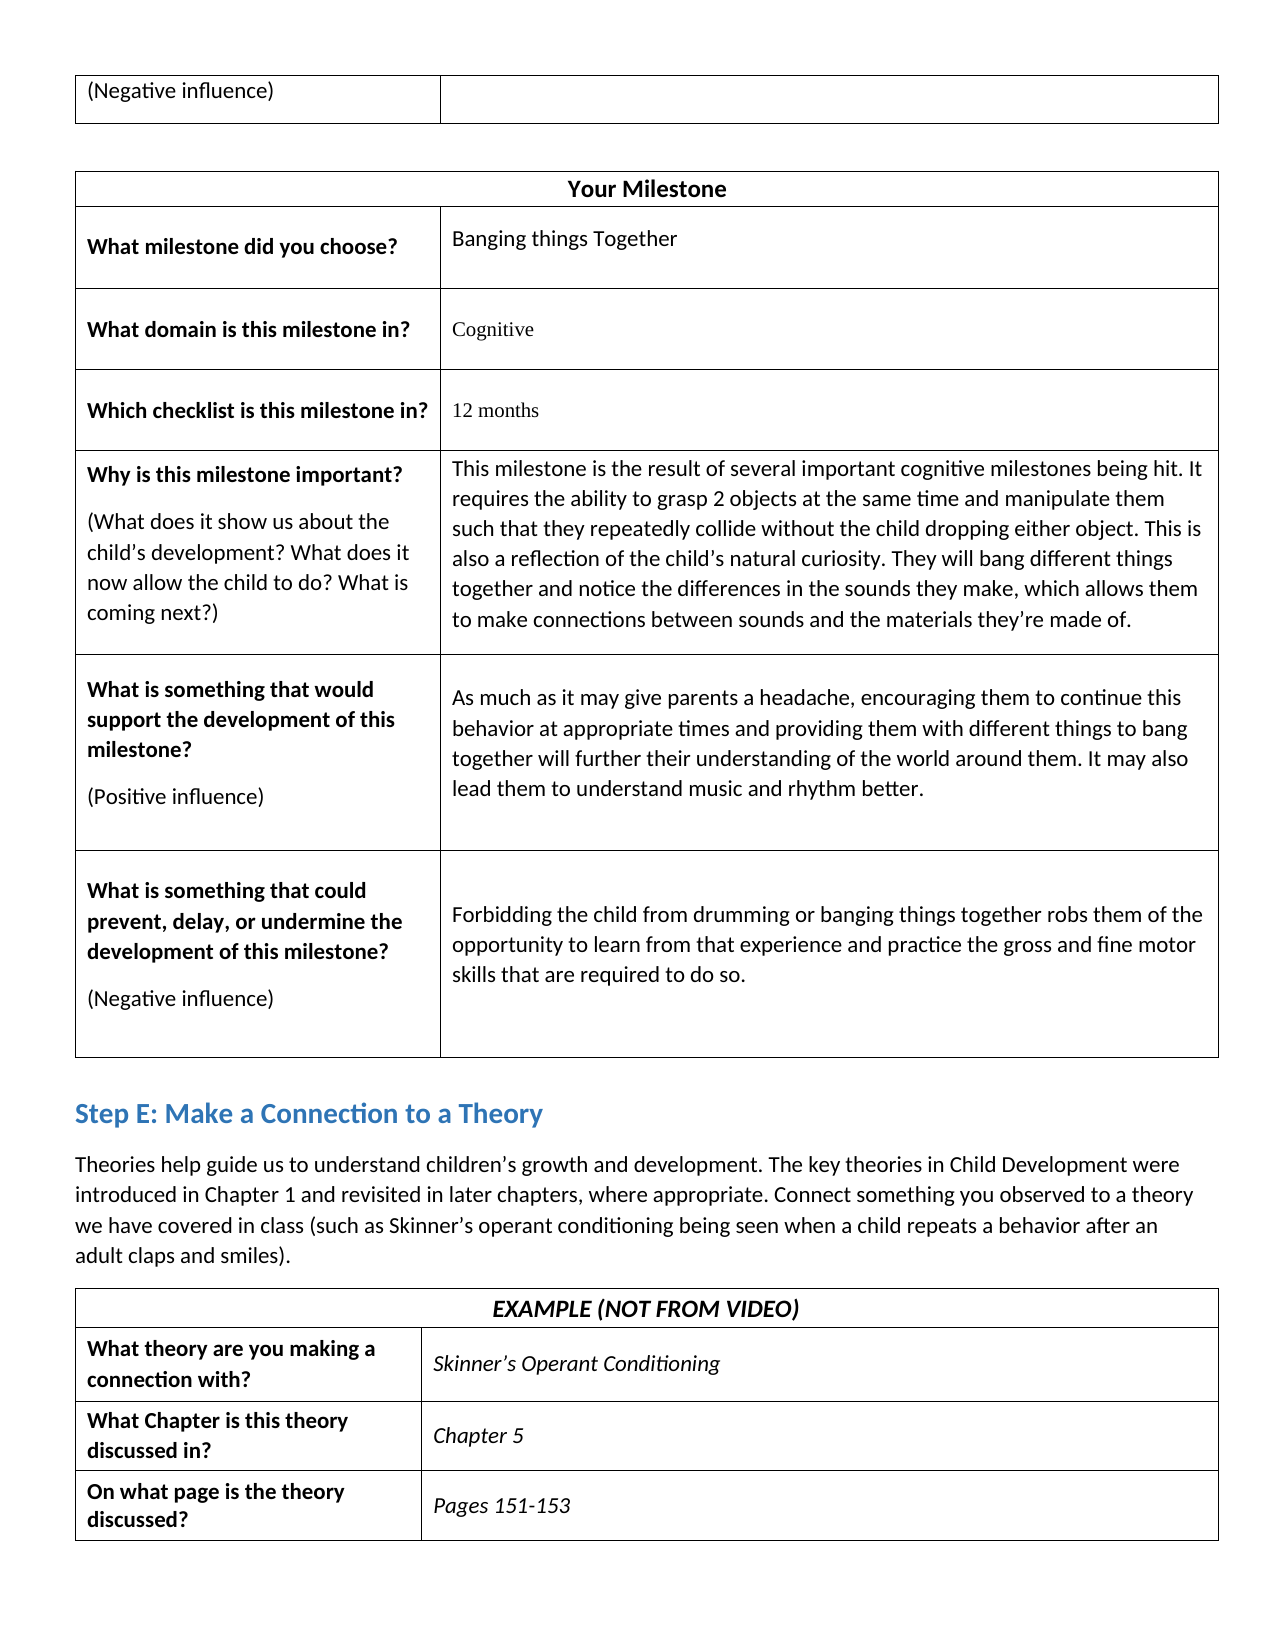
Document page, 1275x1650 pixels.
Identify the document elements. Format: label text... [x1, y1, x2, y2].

table_cell Pages 151-153 [422, 1471, 1218, 1539]
table_cell What is something that could prevent, delay, or undermine the development of this milestone? (Negative influence) [76, 851, 440, 1057]
table_cell Chapter 5 [422, 1402, 1218, 1470]
table_cell Banging things Together [441, 207, 1218, 287]
table_cell 12 months [441, 370, 1218, 450]
subtitle Step E: Make a Connection to a Theory [75, 1095, 1200, 1131]
table_cell [441, 76, 1218, 123]
table_cell Forbidding the child from drumming or banging things together robs them of the opportunity to learn from that experience and practice the gross and fine motor skills that are required to do so. [441, 851, 1218, 1057]
table_header Your Milestone [76, 172, 1218, 206]
table_cell Skinner’s Operant Conditioning [422, 1328, 1218, 1401]
table_cell What milestone did you choose? [76, 207, 440, 287]
table_cell Which checklist is this milestone in? [76, 370, 440, 450]
table_header EXAMPLE (NOT FROM VIDEO) [76, 1289, 1218, 1327]
table_cell Cognitive [441, 289, 1218, 369]
table_cell Why is this milestone important? (What does it show us about the child’s development? What does it now allow the child to do? What is coming next?) [76, 451, 440, 654]
table_cell What theory are you making a connection with? [76, 1328, 421, 1401]
table_cell (Negative influence) [76, 76, 440, 123]
table_cell This milestone is the result of several important cognitive milestones being hit. It requires the ability to grasp 2 objects at the same time and manipulate them such that they repeatedly collide without the child dropping either object. This is also a reflection of the child’s natural curiosity. They will bang different things together and notice the differences in the sounds they make, which allows them to make connections between sounds and the materials they’re made of. [441, 451, 1218, 654]
table_cell What domain is this milestone in? [76, 289, 440, 369]
table_cell What is something that would support the development of this milestone? (Positive influence) [76, 655, 440, 849]
table_cell As much as it may give parents a headache, encouraging them to continue this behavior at appropriate times and providing them with different things to bang together will further their understanding of the world around them. It may also lead them to understand music and rhythm better. [441, 655, 1218, 849]
table_cell What Chapter is this theory discussed in? [76, 1402, 421, 1470]
text Theories help guide us to understand children’s growth and development. The key theories in Child Development were introduced in Chapter 1 and revisited in later chapters, where appropriate. Connect something you observed to a theory we have covered in class (such as Skinner’s operant conditioning being seen when a child repeats a behavior after an adult claps and smiles). [75, 1150, 1200, 1269]
table_cell On what page is the theory discussed? [76, 1471, 421, 1539]
